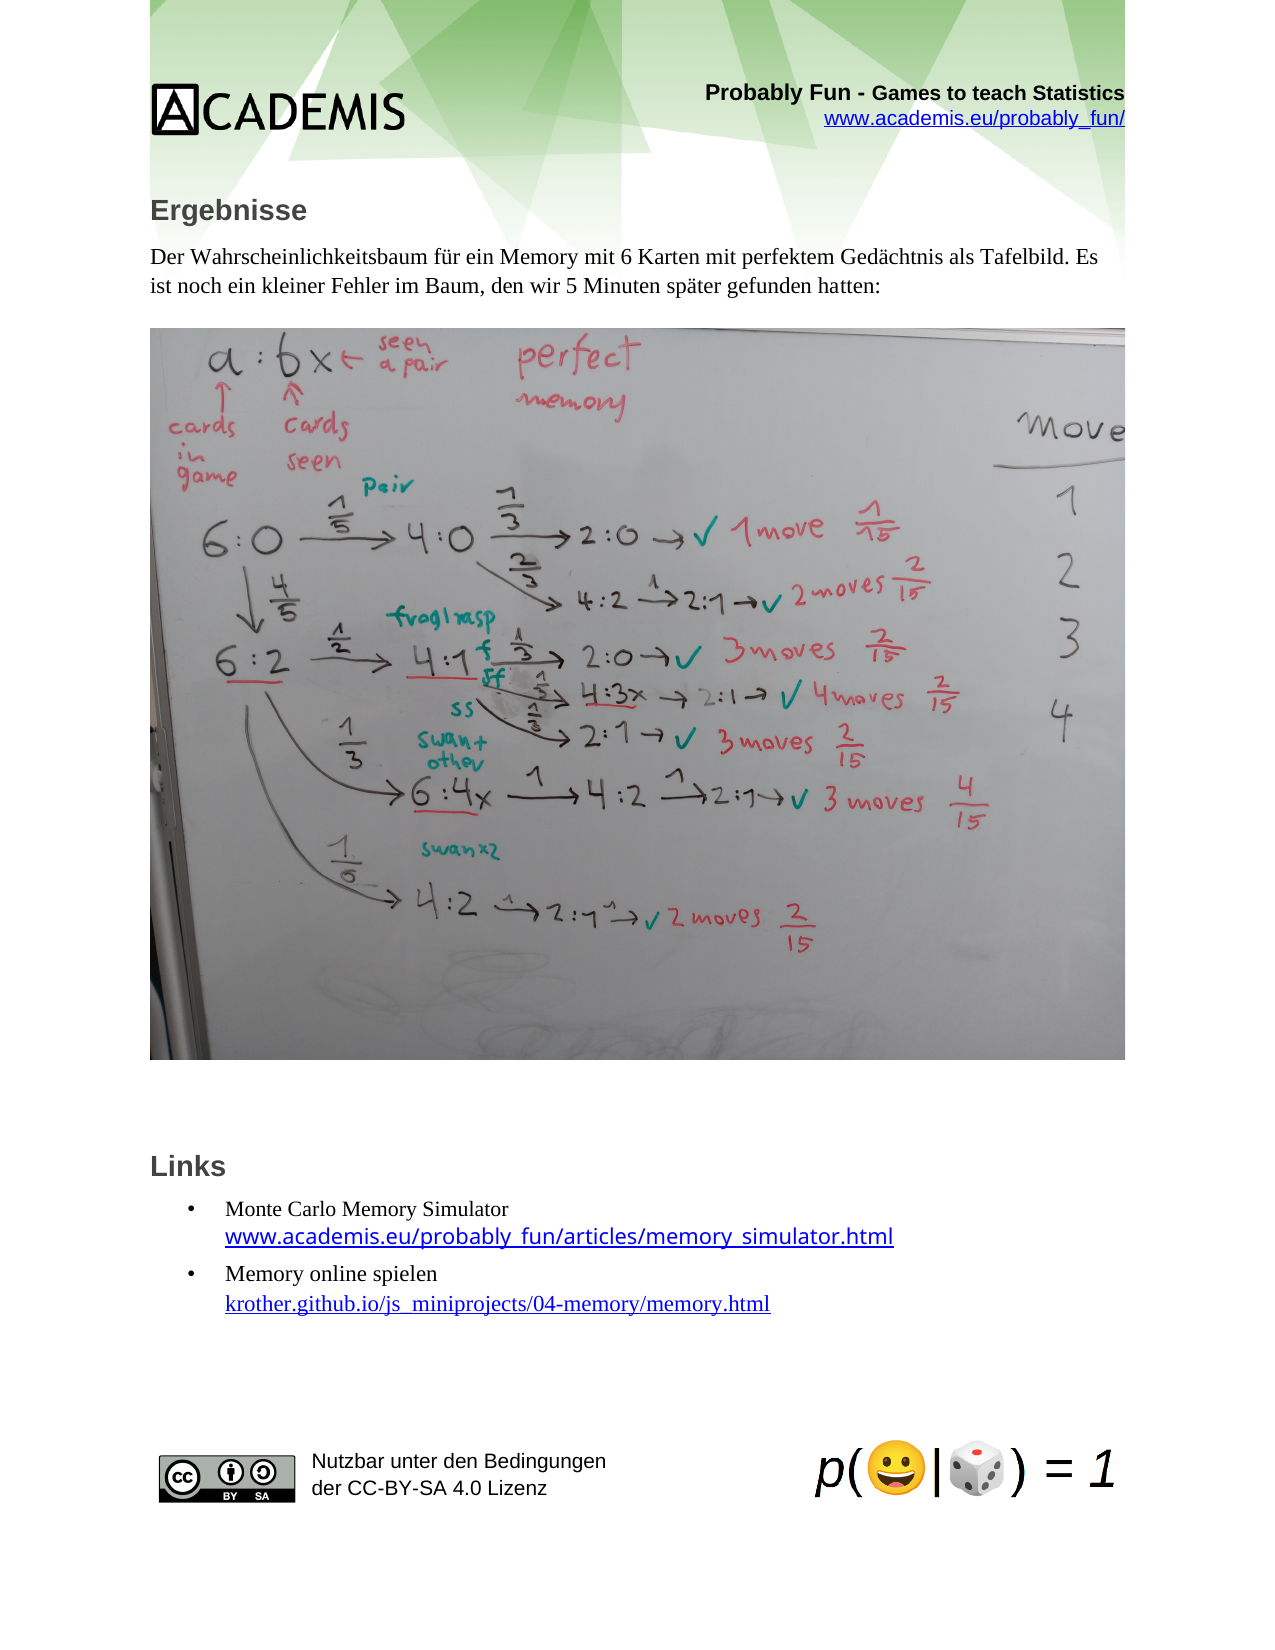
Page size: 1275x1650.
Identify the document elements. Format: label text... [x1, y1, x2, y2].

list Monte Carlo Memory Simulator www.academis.eu/probably_fun/articles/memory_simulator.html [187, 1191, 1125, 1251]
subtitle Links [150, 1149, 1125, 1183]
picture [152, 1450, 302, 1507]
picture [803, 1430, 1124, 1508]
picture [1002, 115, 1008, 124]
subtitle Ergebnisse [150, 193, 1125, 226]
text Der Wahrscheinlichkeitsbaum für ein Memory mit 6 Karten mit perfektem Gedächtnis als Tafelbild. Es ist noch ein kleiner Fehler im Baum, den wir 5 Minuten später gefunden hatten: [150, 239, 1125, 328]
list Memory online spielen krother.github.io/js_miniprojects/04-memory/memory.html [187, 1257, 1125, 1316]
picture [150, 328, 1125, 1060]
picture [149, 0, 1125, 300]
